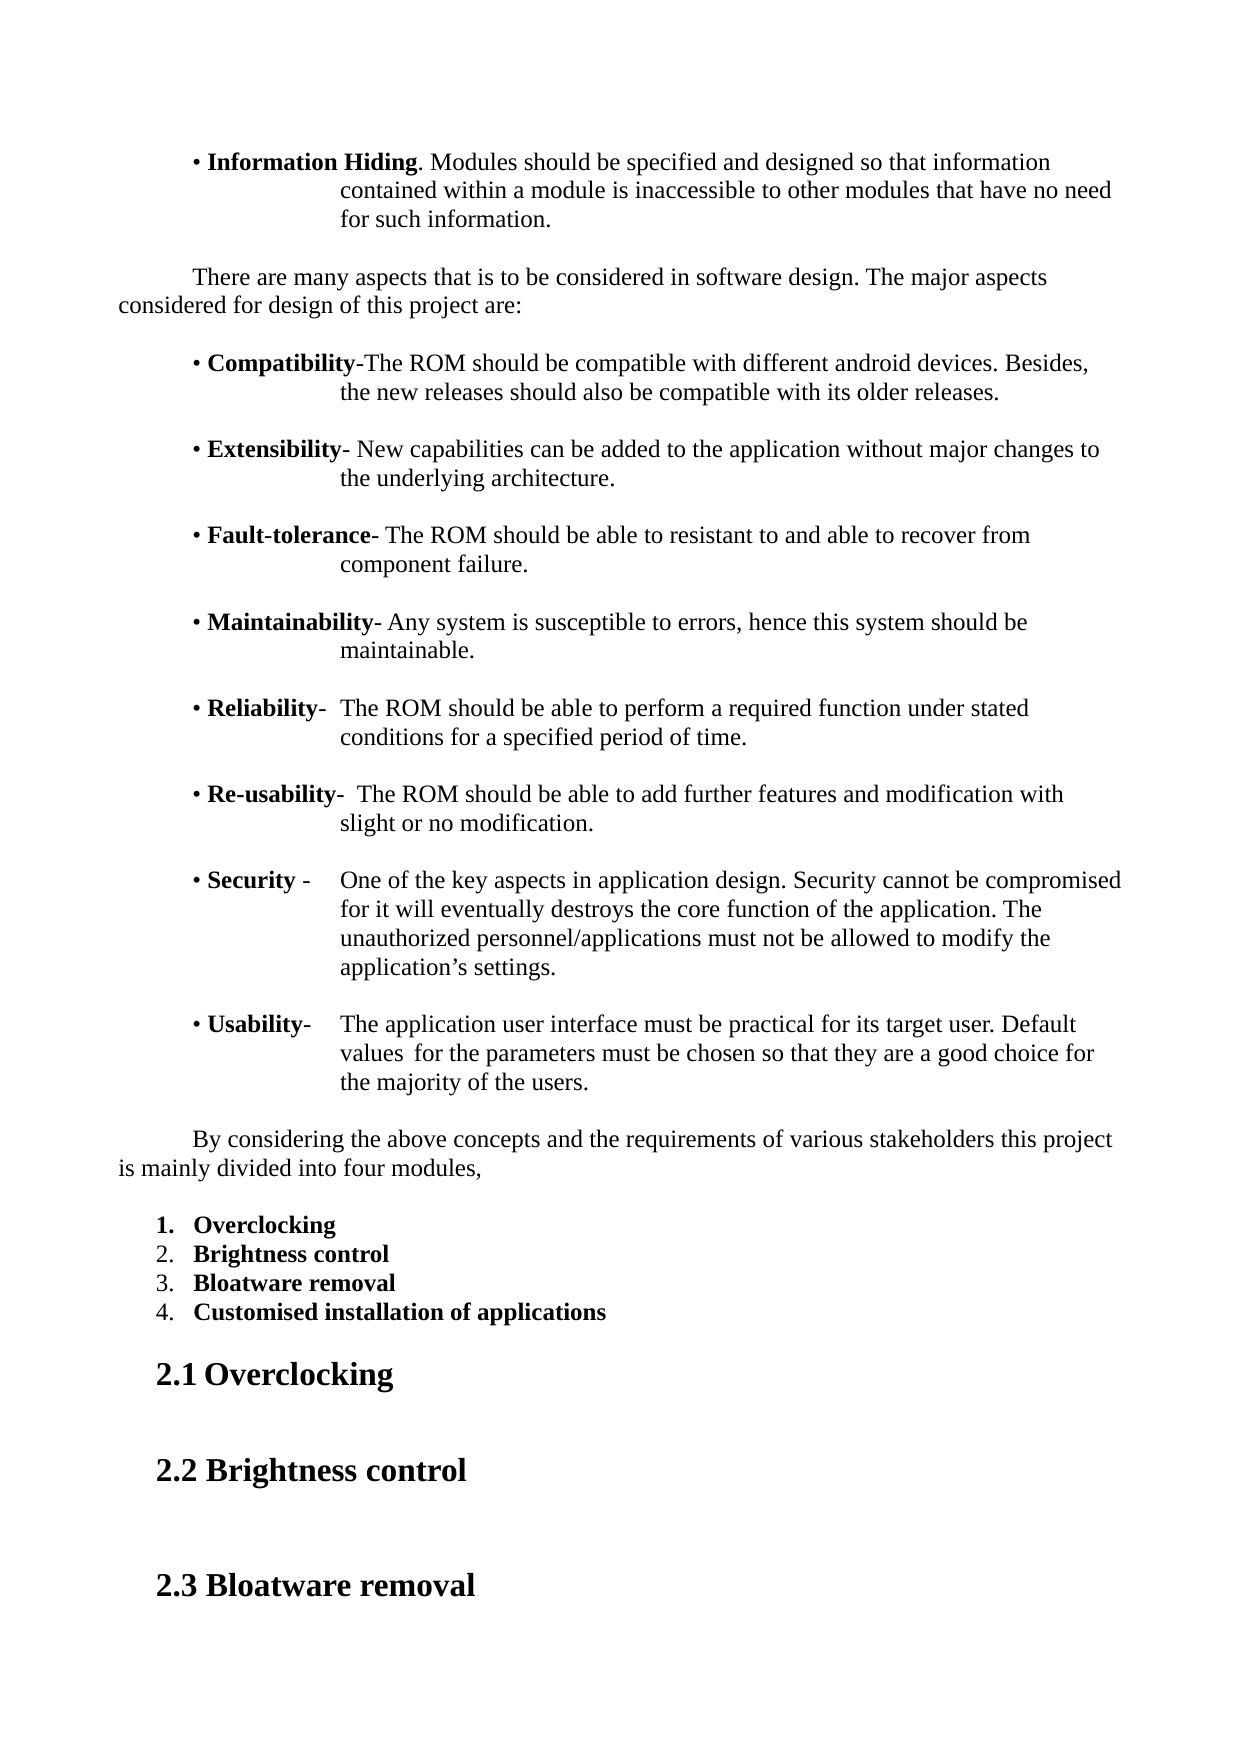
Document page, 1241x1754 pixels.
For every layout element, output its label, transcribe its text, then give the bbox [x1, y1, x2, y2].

list 2.2 Brightness control [118, 1450, 1122, 1488]
text • Fault-tolerance- The ROM should be able to resistant to and able to recover from component failure. [118, 521, 1122, 578]
text • Usability- The application user interface must be practical for its target user. Default values for the parameters must be chosen so that they are a good choice for the majority of the users. [118, 1009, 1122, 1096]
list Bloatware removal [156, 1268, 1122, 1297]
list Brightness control [156, 1239, 1122, 1268]
list 2.1 Overclocking [118, 1354, 1122, 1393]
list 2.3 Bloatware removal [118, 1565, 1122, 1603]
text • Information Hiding. Modules should be specified and designed so that information contained within a module is inaccessible to other modules that have no need for such information. [118, 147, 1122, 233]
list Customised installation of applications [156, 1297, 1122, 1326]
text • Security - One of the key aspects in application design. Security cannot be compromised for it will eventually destroys the core function of the application. The unauthorized personnel/applications must not be allowed to modify the application’s settings. [118, 866, 1122, 981]
text • Maintainability- Any system is susceptible to errors, hence this system should be maintainable. [118, 607, 1122, 664]
list Overclocking [156, 1211, 1122, 1239]
text • Re-usability- The ROM should be able to add further features and modification with slight or no modification. [118, 779, 1122, 837]
text • Reliability- The ROM should be able to perform a required function under stated conditions for a specified period of time. [118, 693, 1122, 751]
text There are many aspects that is to be considered in software design. The major aspects considered for design of this project are: [118, 262, 1122, 319]
text • Compatibility-The ROM should be compatible with different android devices. Besides, the new releases should also be compatible with its older releases. [118, 348, 1122, 406]
text • Extensibility- New capabilities can be added to the application without major changes to the underlying architecture. [118, 434, 1122, 492]
text By considering the above concepts and the requirements of various stakeholders this project is mainly divided into four modules, [118, 1124, 1122, 1182]
